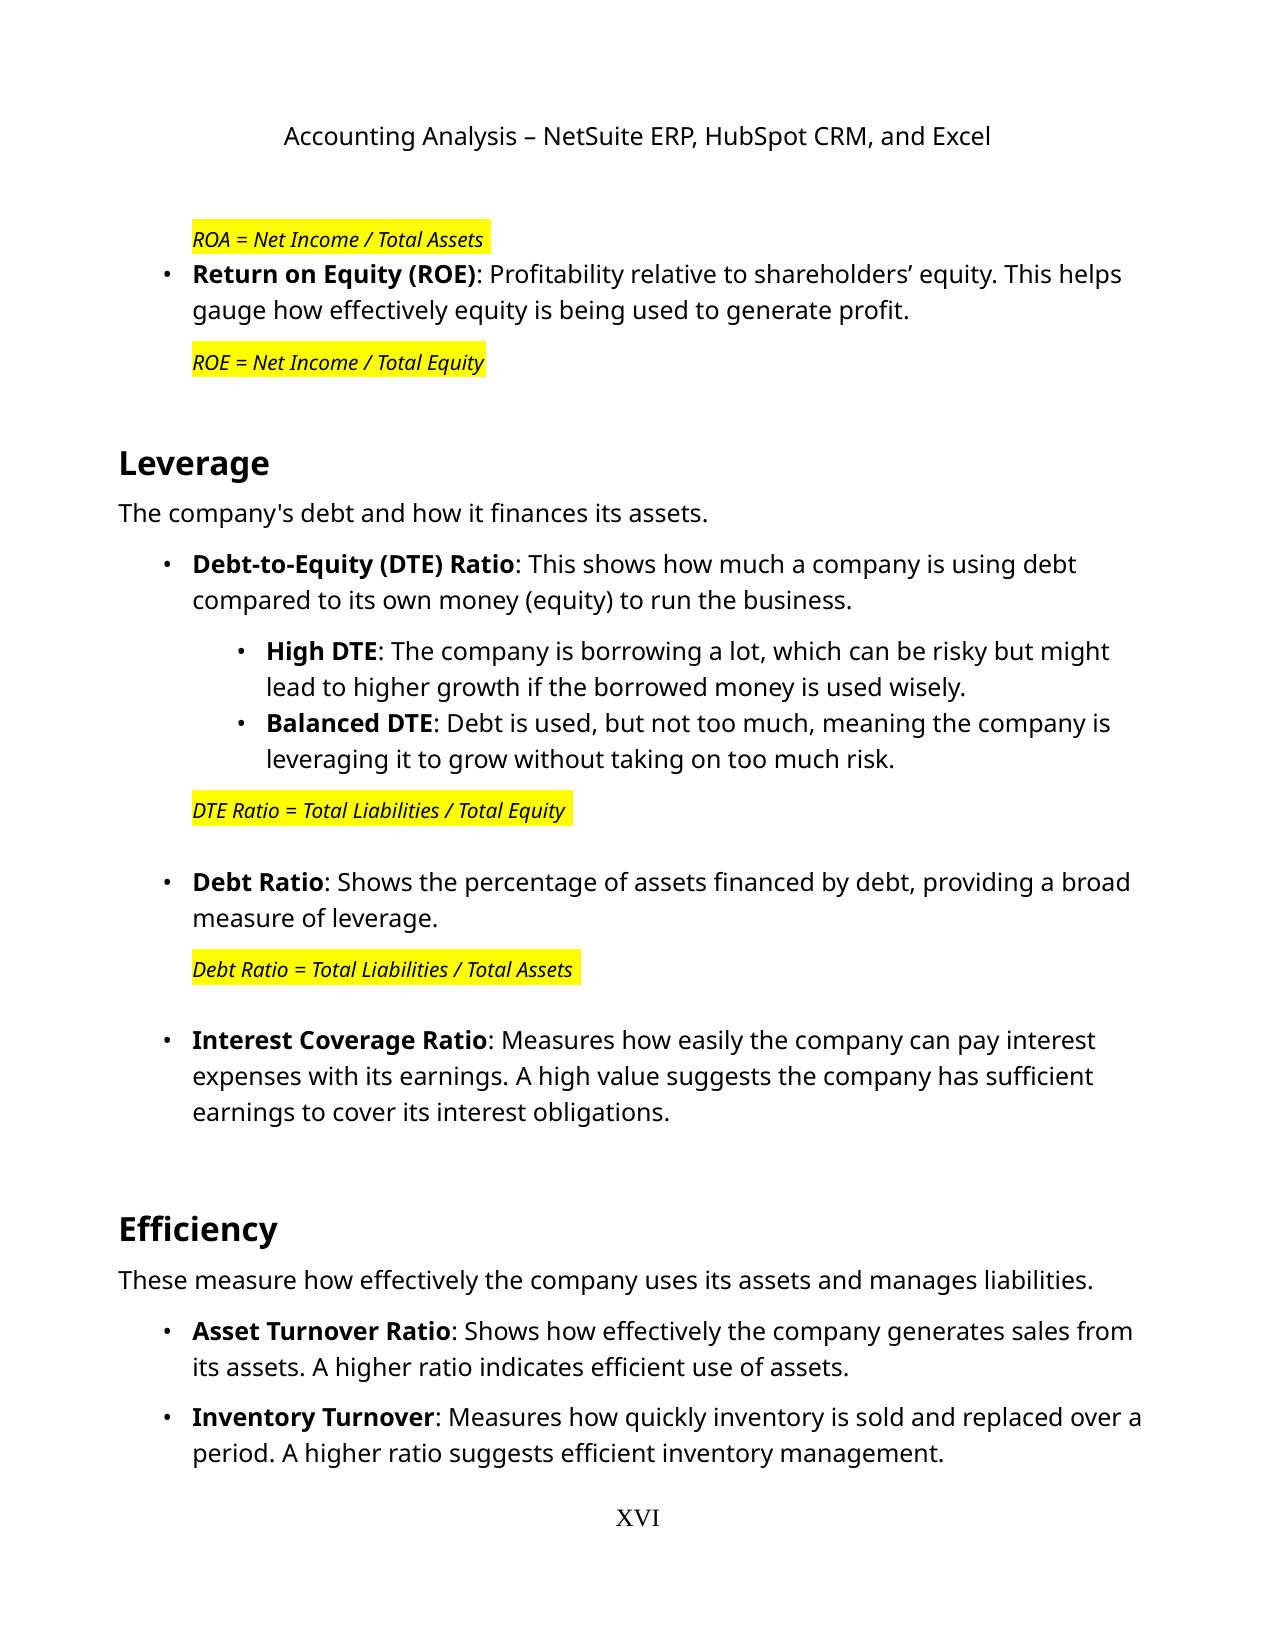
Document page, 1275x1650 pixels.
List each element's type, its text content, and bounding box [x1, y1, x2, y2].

list High DTE: The company is borrowing a lot, which can be risky but might lead to higher growth if the borrowed money is used wisely. [236, 631, 1157, 703]
list Return on Equity (ROE): Profitability relative to shareholders’ equity. This helps gauge how effectively equity is being used to generate profit. [162, 254, 1157, 327]
list Debt Ratio = Total Liabilities / Total Assets [162, 949, 1157, 985]
list Interest Coverage Ratio: Measures how easily the company can pay interest expenses with its earnings. A high value suggests the company has sufficient earnings to cover its interest obligations. [162, 1021, 1157, 1129]
list Asset Turnover Ratio: Shows how effectively the company generates sales from its assets. A higher ratio indicates efficient use of assets. [162, 1311, 1157, 1383]
list DTE Ratio = Total Liabilities / Total Equity [162, 790, 1157, 826]
list ROA = Net Income / Total Assets [162, 218, 1157, 254]
text The company's debt and how it finances its assets. [118, 494, 1157, 530]
list Inventory Turnover: Measures how quickly inventory is sold and replaced over a period. A higher ratio suggests efficient inventory management. [162, 1398, 1157, 1470]
subtitle Leverage [118, 449, 1157, 482]
list ROE = Net Income / Total Equity [162, 341, 1157, 377]
subtitle Efficiency [118, 1215, 1157, 1248]
text These measure how effectively the company uses its assets and manages liabilities. [118, 1261, 1157, 1297]
list Debt-to-Equity (DTE) Ratio: This shows how much a company is using debt compared to its own money (equity) to run the business. [162, 545, 1157, 617]
list Balanced DTE: Debt is used, but not too much, meaning the company is leveraging it to grow without taking on too much risk. [236, 703, 1157, 776]
list Debt Ratio: Shows the percentage of assets financed by debt, providing a broad measure of leverage. [162, 862, 1157, 934]
